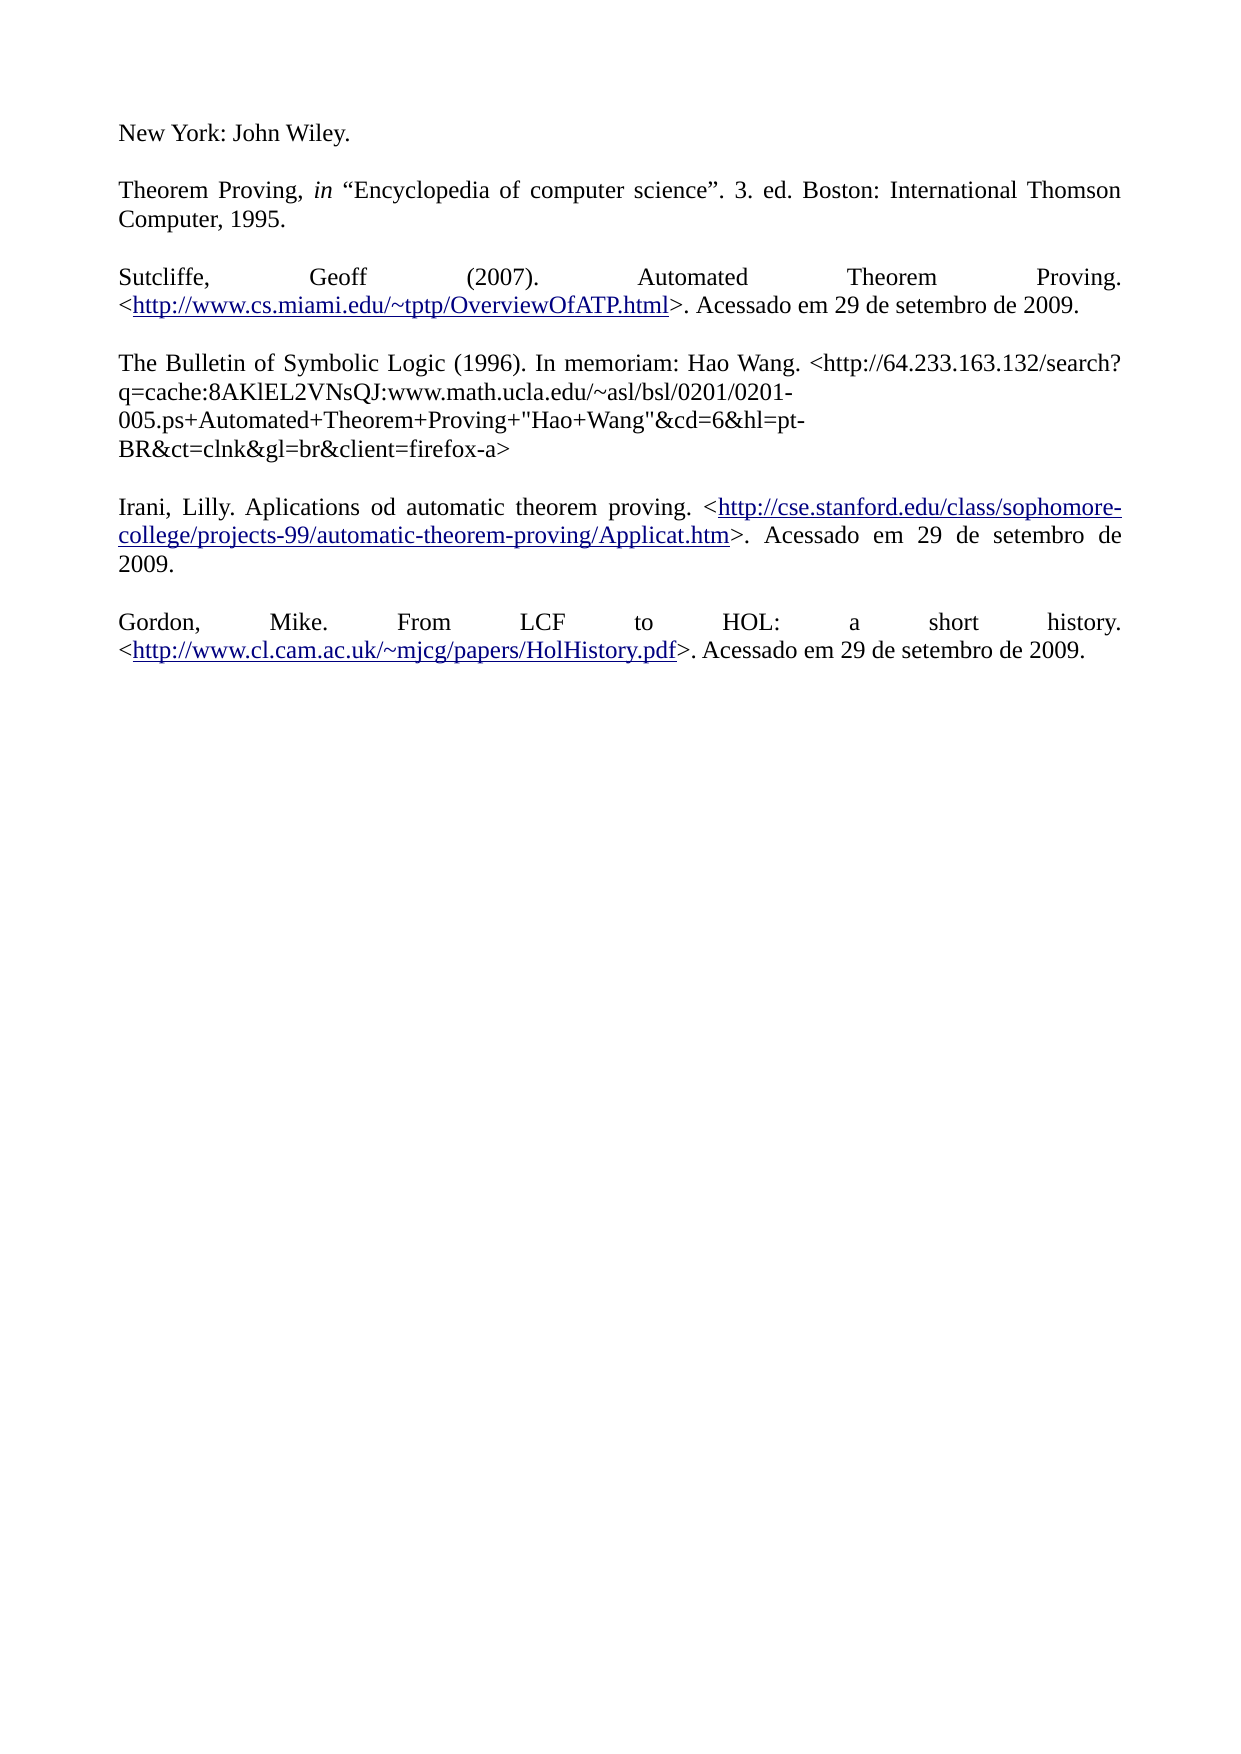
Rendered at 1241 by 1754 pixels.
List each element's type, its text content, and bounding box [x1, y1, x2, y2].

text Gordon, Mike. From LCF to HOL: a short history. <http://www.cl.cam.ac.uk/~mjcg/papers/HolHistory.pdf>. Acessado em 29 de setembro de 2009. [118, 607, 1122, 664]
text Irani, Lilly. Aplications od automatic theorem proving. <http://cse.stanford.edu/class/sophomore-college/projects-99/automatic-theorem-proving/Applicat.htm>. Acessado em 29 de setembro de 2009. [118, 492, 1122, 578]
text New York: John Wiley. [118, 118, 1122, 147]
text The Bulletin of Symbolic Logic (1996). In memoriam: Hao Wang. <http://64.233.163.132/search?q=cache:8AKlEL2VNsQJ:www.math.ucla.edu/~asl/bsl/0201/0201-005.ps+Automated+Theorem+Proving+"Hao+Wang"&cd=6&hl=pt-BR&ct=clnk&gl=br&client=firefox-a> [118, 348, 1122, 463]
text Sutcliffe, Geoff (2007). Automated Theorem Proving. <http://www.cs.miami.edu/~tptp/OverviewOfATP.html>. Acessado em 29 de setembro de 2009. [118, 262, 1122, 319]
text Theorem Proving, in “Encyclopedia of computer science”. 3. ed. Boston: International Thomson Computer, 1995. [118, 176, 1122, 233]
